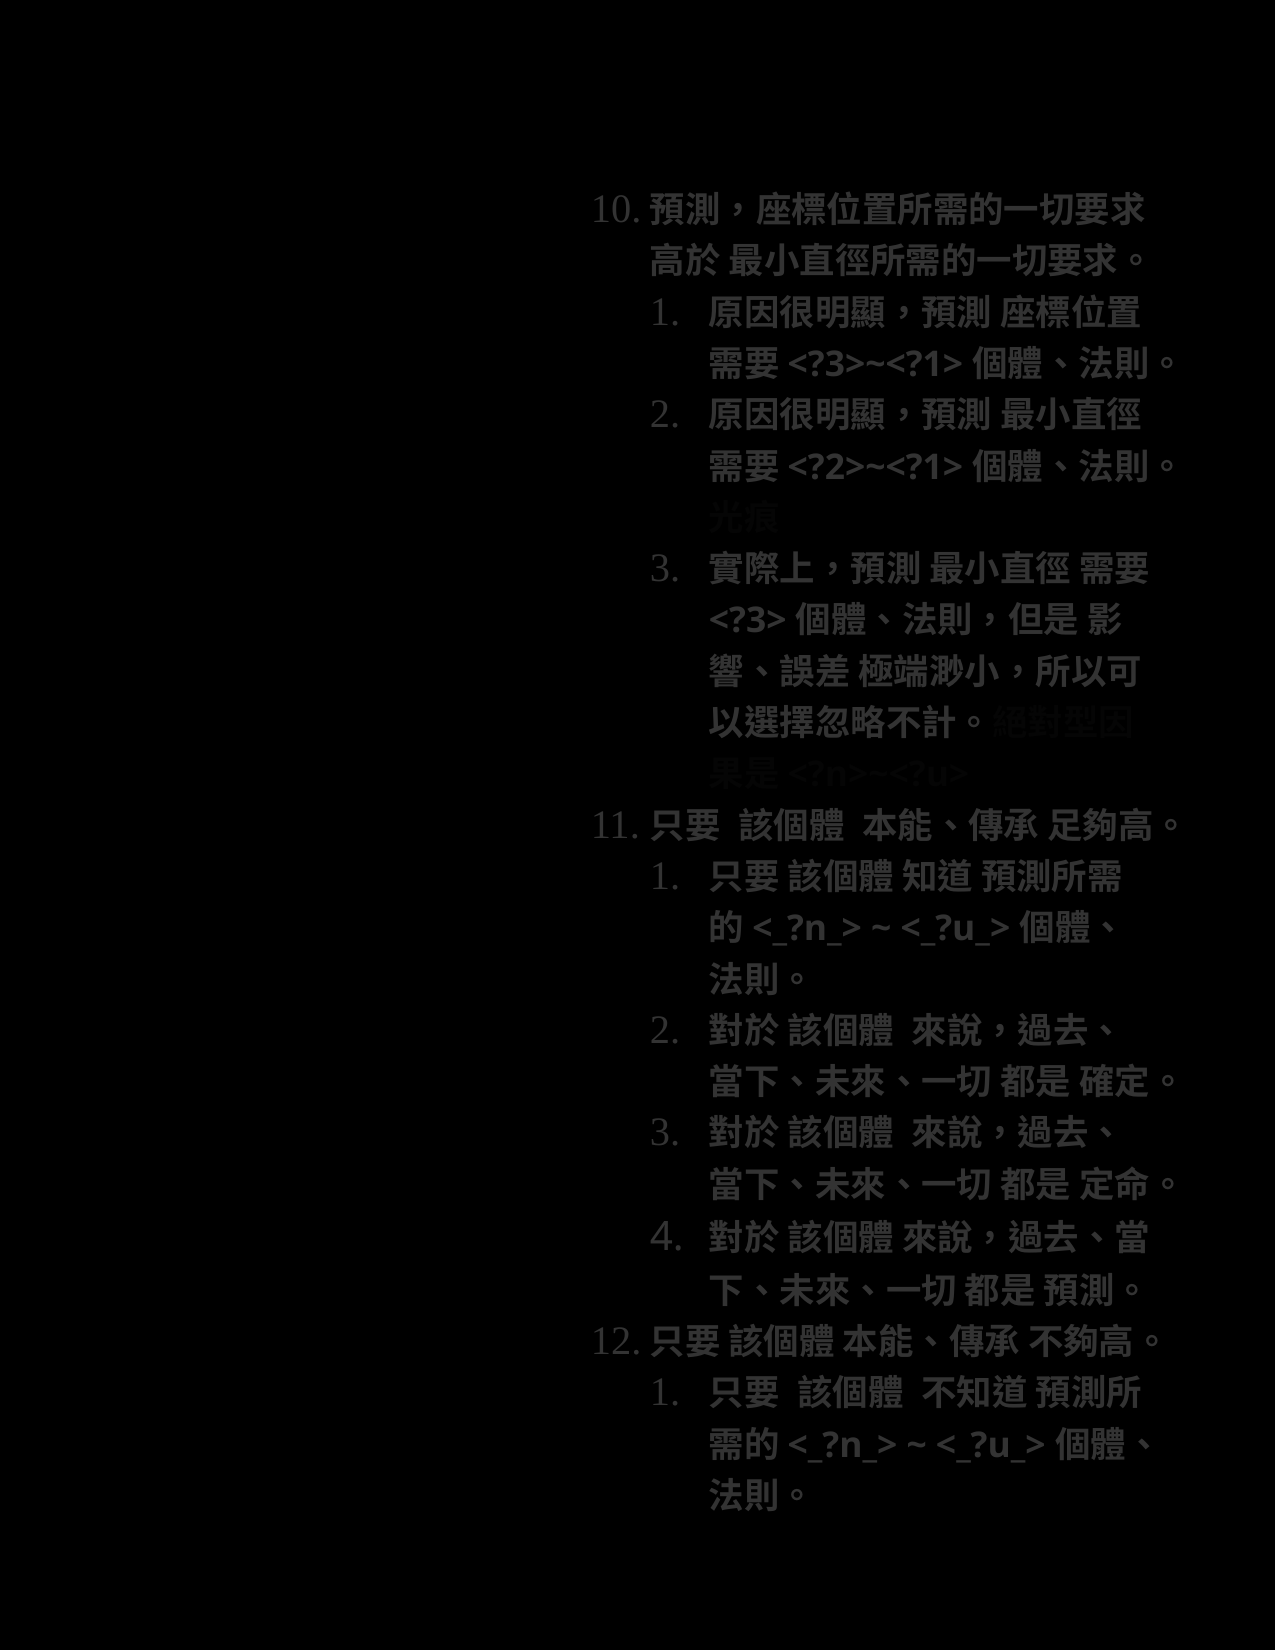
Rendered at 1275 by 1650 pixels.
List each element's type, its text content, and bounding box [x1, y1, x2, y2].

list 只要 該個體 知道 預測所需的 <_?n_> ~ <_?u_> 個體、法則。 [649, 848, 1157, 1002]
list 對於 該個體 來說，過去、當下、未來、一切 都是 定命。 [649, 1105, 1157, 1207]
list 只要 該個體 本能、傳承 足夠高。 [591, 797, 1157, 848]
list 預測，座標位置所需的一切要求 高於 最小直徑所需的一切要求。 [591, 182, 1157, 284]
list 只要 該個體 本能、傳承 不夠高。 [591, 1313, 1157, 1365]
list 實際上，預測 最小直徑 需要 <?3> 個體、法則，但是 影響、誤差 極端渺小，所以可以選擇忽略不計。絕對型因果是 <?n>~<?u> [649, 541, 1157, 797]
list 原因很明顯，預測 座標位置 需要 <?3>~<?1> 個體、法則。 [649, 284, 1157, 387]
list 對於 該個體 來說，過去、當下、未來、一切 都是 確定。 [649, 1002, 1157, 1105]
list 只要 該個體 不知道 預測所需的 <_?n_> ~ <_?u_> 個體、法則。 [649, 1365, 1157, 1519]
list 對於 該個體 來說，過去、當下、未來、一切 都是 預測。 [649, 1207, 1157, 1313]
list 原因很明顯，預測 最小直徑 需要 <?2>~<?1> 個體、法則。光痕 [649, 387, 1157, 541]
